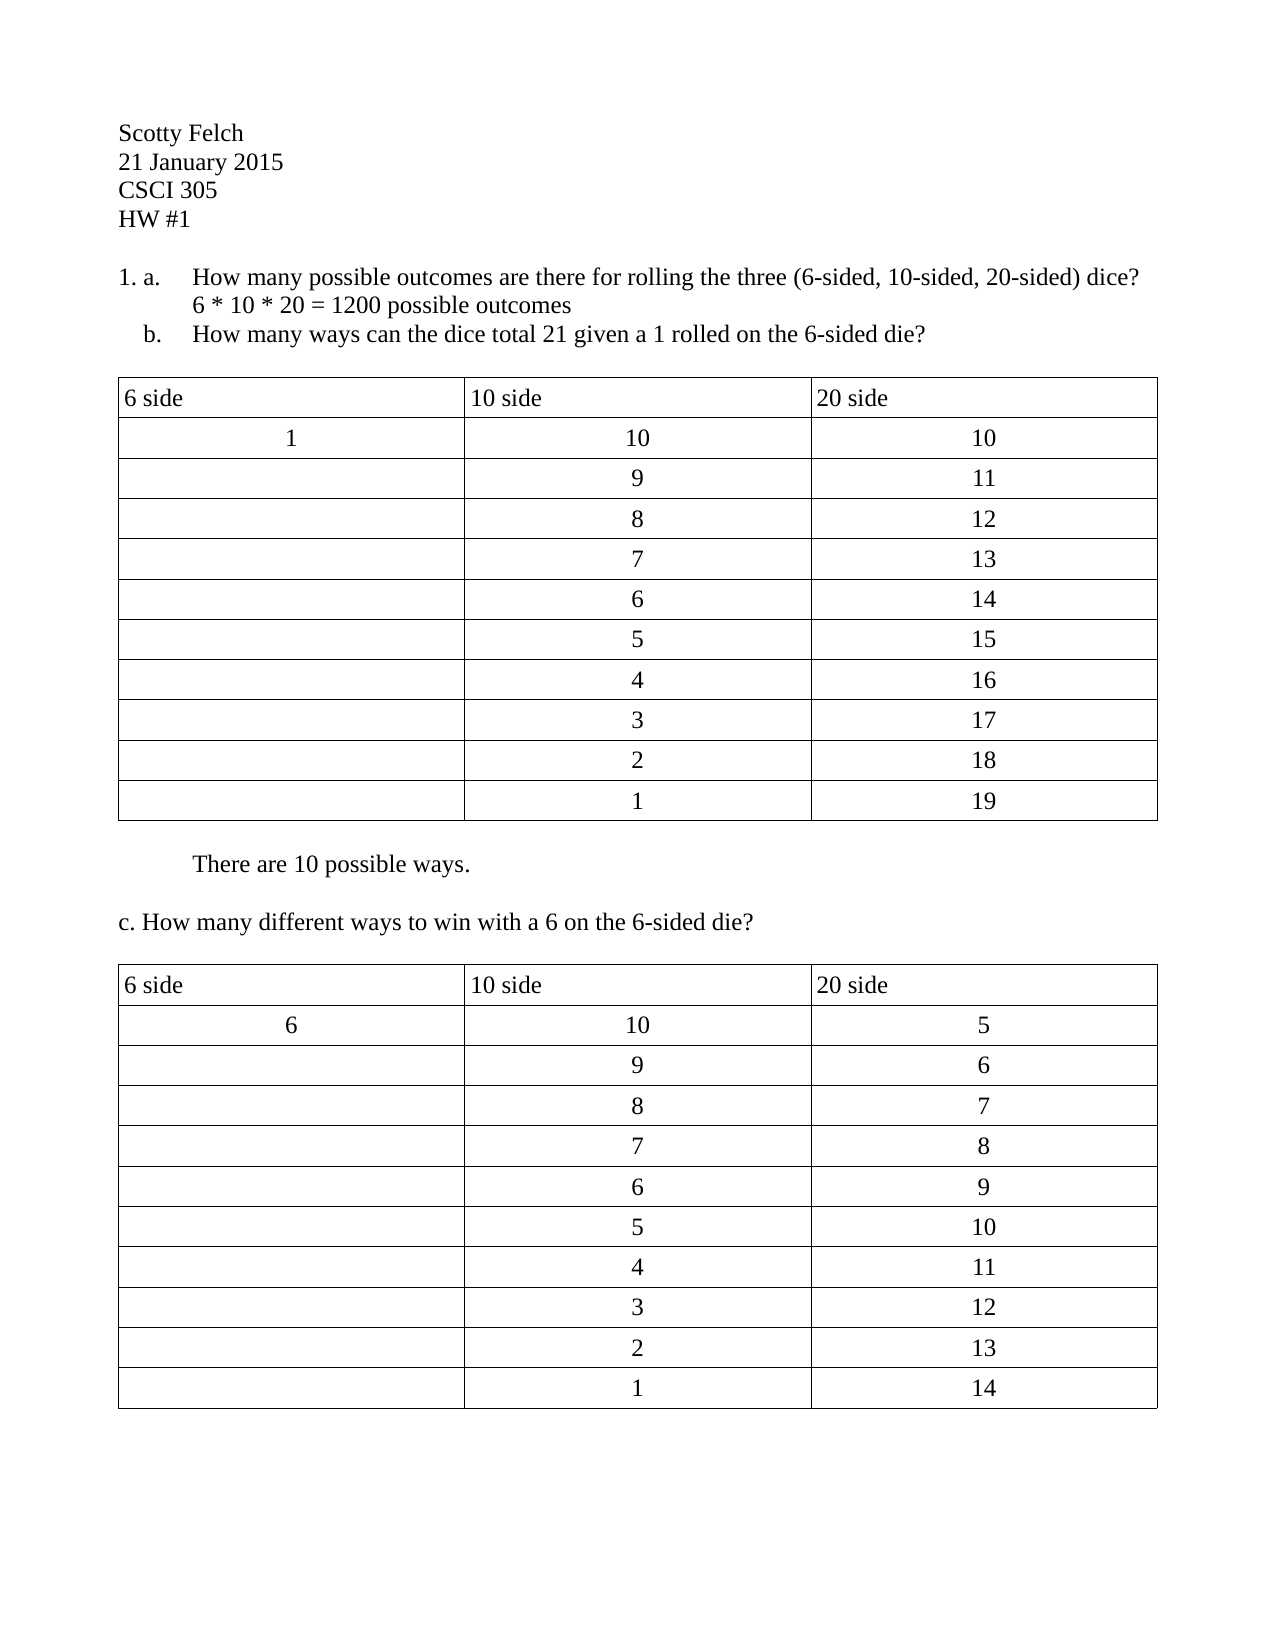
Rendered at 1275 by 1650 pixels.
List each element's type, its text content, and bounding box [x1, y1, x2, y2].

table_cell [119, 620, 464, 659]
text 1. a. How many possible outcomes are there for rolling the three (6-sided, 10-sided, 20-sided) dice? [118, 262, 1157, 291]
table_cell 9 [812, 1167, 1157, 1206]
table_cell [119, 1368, 464, 1408]
table_cell 11 [812, 1247, 1157, 1287]
table_cell [119, 1328, 464, 1367]
text c. How many different ways to win with a 6 on the 6-sided die? [118, 907, 1157, 935]
table_cell [119, 1288, 464, 1327]
table_header 20 side [812, 965, 1157, 1004]
table_cell 2 [465, 741, 811, 780]
table_cell [119, 741, 464, 780]
table_cell [119, 1207, 464, 1246]
table_cell [119, 1126, 464, 1166]
table_header 6 side [119, 965, 464, 1004]
table_header 10 side [465, 378, 811, 417]
table_cell [119, 1046, 464, 1085]
table_cell 10 [812, 1207, 1157, 1246]
table_cell 6 [119, 1006, 464, 1045]
table_cell 6 [812, 1046, 1157, 1085]
table_header 10 side [465, 965, 811, 1004]
table_cell 12 [812, 1288, 1157, 1327]
table_cell 6 [465, 580, 811, 619]
table_cell 2 [465, 1328, 811, 1367]
text There are 10 possible ways. [118, 849, 1157, 878]
table_cell [119, 1167, 464, 1206]
text CSCI 305 [118, 176, 1157, 204]
table_cell 12 [812, 499, 1157, 538]
table_cell [119, 660, 464, 699]
table_header 20 side [812, 378, 1157, 417]
table_cell 18 [812, 741, 1157, 780]
table_cell 14 [812, 580, 1157, 619]
table_cell 4 [465, 660, 811, 699]
table_cell [119, 539, 464, 578]
table_cell 14 [812, 1368, 1157, 1408]
text 21 January 2015 [118, 147, 1157, 176]
text 6 * 10 * 20 = 1200 possible outcomes [118, 291, 1157, 319]
table_cell 7 [465, 539, 811, 578]
table_cell 3 [465, 1288, 811, 1327]
table_cell 8 [465, 1086, 811, 1125]
table_cell 15 [812, 620, 1157, 659]
text Scotty Felch [118, 118, 1157, 147]
table_cell 11 [812, 459, 1157, 498]
table_cell 3 [465, 700, 811, 740]
table_cell 1 [465, 781, 811, 820]
table_cell 13 [812, 539, 1157, 578]
table_header 6 side [119, 378, 464, 417]
table_cell 10 [465, 418, 811, 457]
table_cell 16 [812, 660, 1157, 699]
table_cell [119, 580, 464, 619]
table_cell 6 [465, 1167, 811, 1206]
table_cell [119, 1086, 464, 1125]
table_cell 17 [812, 700, 1157, 740]
table_cell [119, 1247, 464, 1287]
table_cell 5 [465, 1207, 811, 1246]
table_cell 4 [465, 1247, 811, 1287]
table_cell [119, 459, 464, 498]
table_cell 7 [465, 1126, 811, 1166]
table_cell 10 [812, 418, 1157, 457]
table_cell 9 [465, 1046, 811, 1085]
table_cell 10 [465, 1006, 811, 1045]
table_cell 1 [119, 418, 464, 457]
table_cell 5 [812, 1006, 1157, 1045]
table_cell [119, 781, 464, 820]
text HW #1 [118, 204, 1157, 233]
table_cell 9 [465, 459, 811, 498]
table_cell 8 [465, 499, 811, 538]
table_cell 7 [812, 1086, 1157, 1125]
table_cell 13 [812, 1328, 1157, 1367]
table_cell 1 [465, 1368, 811, 1408]
table_cell 5 [465, 620, 811, 659]
table_cell 8 [812, 1126, 1157, 1166]
table_cell [119, 499, 464, 538]
table_cell [119, 700, 464, 740]
table_cell 19 [812, 781, 1157, 820]
text b. How many ways can the dice total 21 given a 1 rolled on the 6-sided die? [118, 319, 1157, 348]
